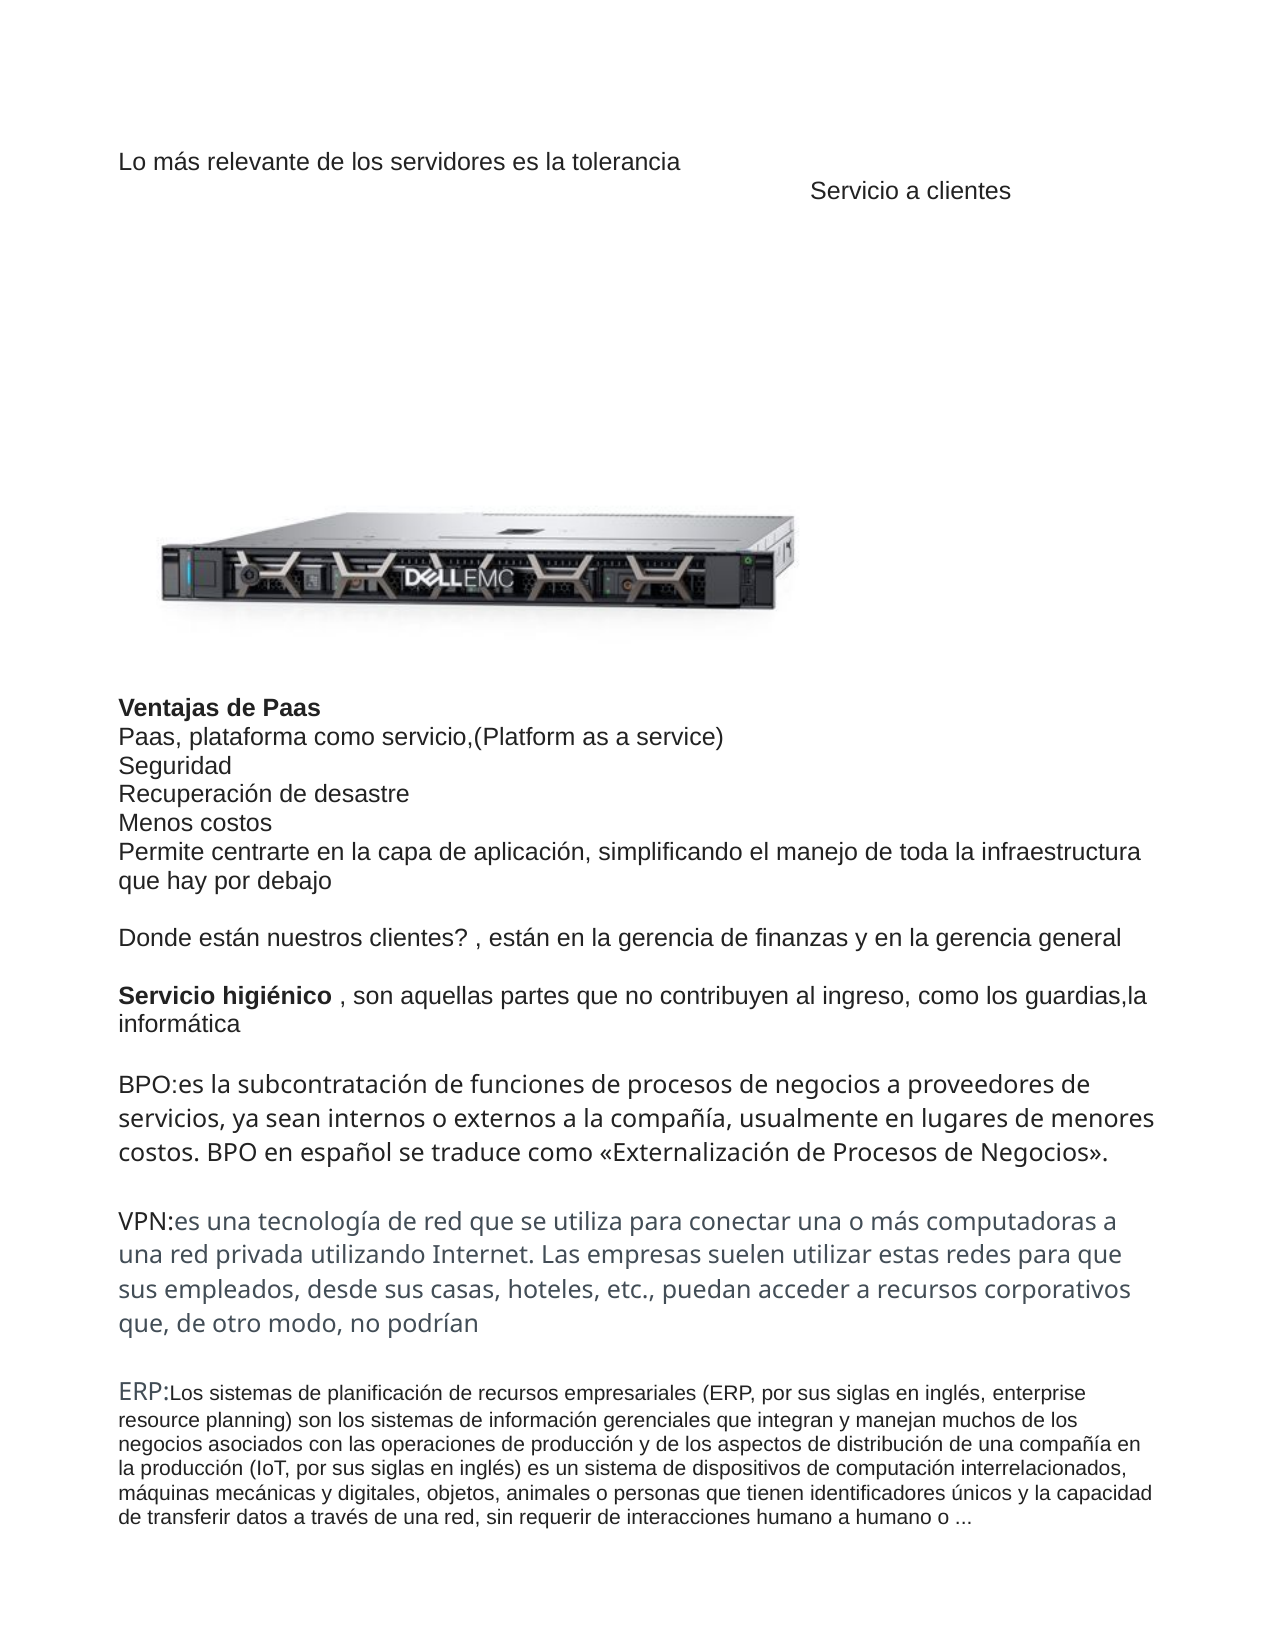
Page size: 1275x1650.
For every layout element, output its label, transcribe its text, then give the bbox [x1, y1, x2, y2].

text ERP:Los sistemas de planificación de recursos empresariales (ERP, por sus siglas en inglés, enterprise resource planning) son los sistemas de información gerenciales que integran y manejan muchos de los negocios asociados con las operaciones de producción y de los aspectos de distribución de una compañía en la producción (IoT, por sus siglas en inglés) es un sistema de dispositivos de computación interrelacionados, máquinas mecánicas y digitales, objetos, animales o personas que tienen identificadores únicos y la capacidad de transferir datos a través de una red, sin requerir de interacciones humano a humano o ... [118, 1373, 1157, 1529]
text VPN:es una tecnología de red que se utiliza para conectar una o más computadoras a una red privada utilizando Internet. Las empresas suelen utilizar estas redes para que sus empleados, desde sus casas, hoteles, etc., puedan acceder a recursos corporativos que, de otro modo, no podrían [118, 1203, 1157, 1339]
text Menos costos [118, 808, 1157, 837]
text Paas, plataforma como servicio,(Platform as a service) [118, 722, 1157, 751]
text BPO:es la subcontratación de funciones de procesos de negocios a proveedores de servicios, ya sean internos o externos a la compañía, usualmente en lugares de menores costos. BPO en español se traduce como «Externalización de Procesos de Negocios». [118, 1067, 1157, 1169]
picture [146, 190, 810, 651]
text Servicio a clientes [118, 176, 1157, 204]
text Lo más relevante de los servidores es la tolerancia [118, 147, 1157, 176]
text Ventajas de Paas [118, 693, 1157, 722]
text Donde están nuestros clientes? , están en la gerencia de finanzas y en la gerencia general [118, 923, 1157, 952]
text Servicio higiénico , son aquellas partes que no contribuyen al ingreso, como los guardias,la informática [118, 981, 1157, 1038]
text Permite centrarte en la capa de aplicación, simplificando el manejo de toda la infraestructura que hay por debajo [118, 837, 1157, 894]
text Recuperación de desastre [118, 779, 1157, 808]
text Seguridad [118, 751, 1157, 779]
